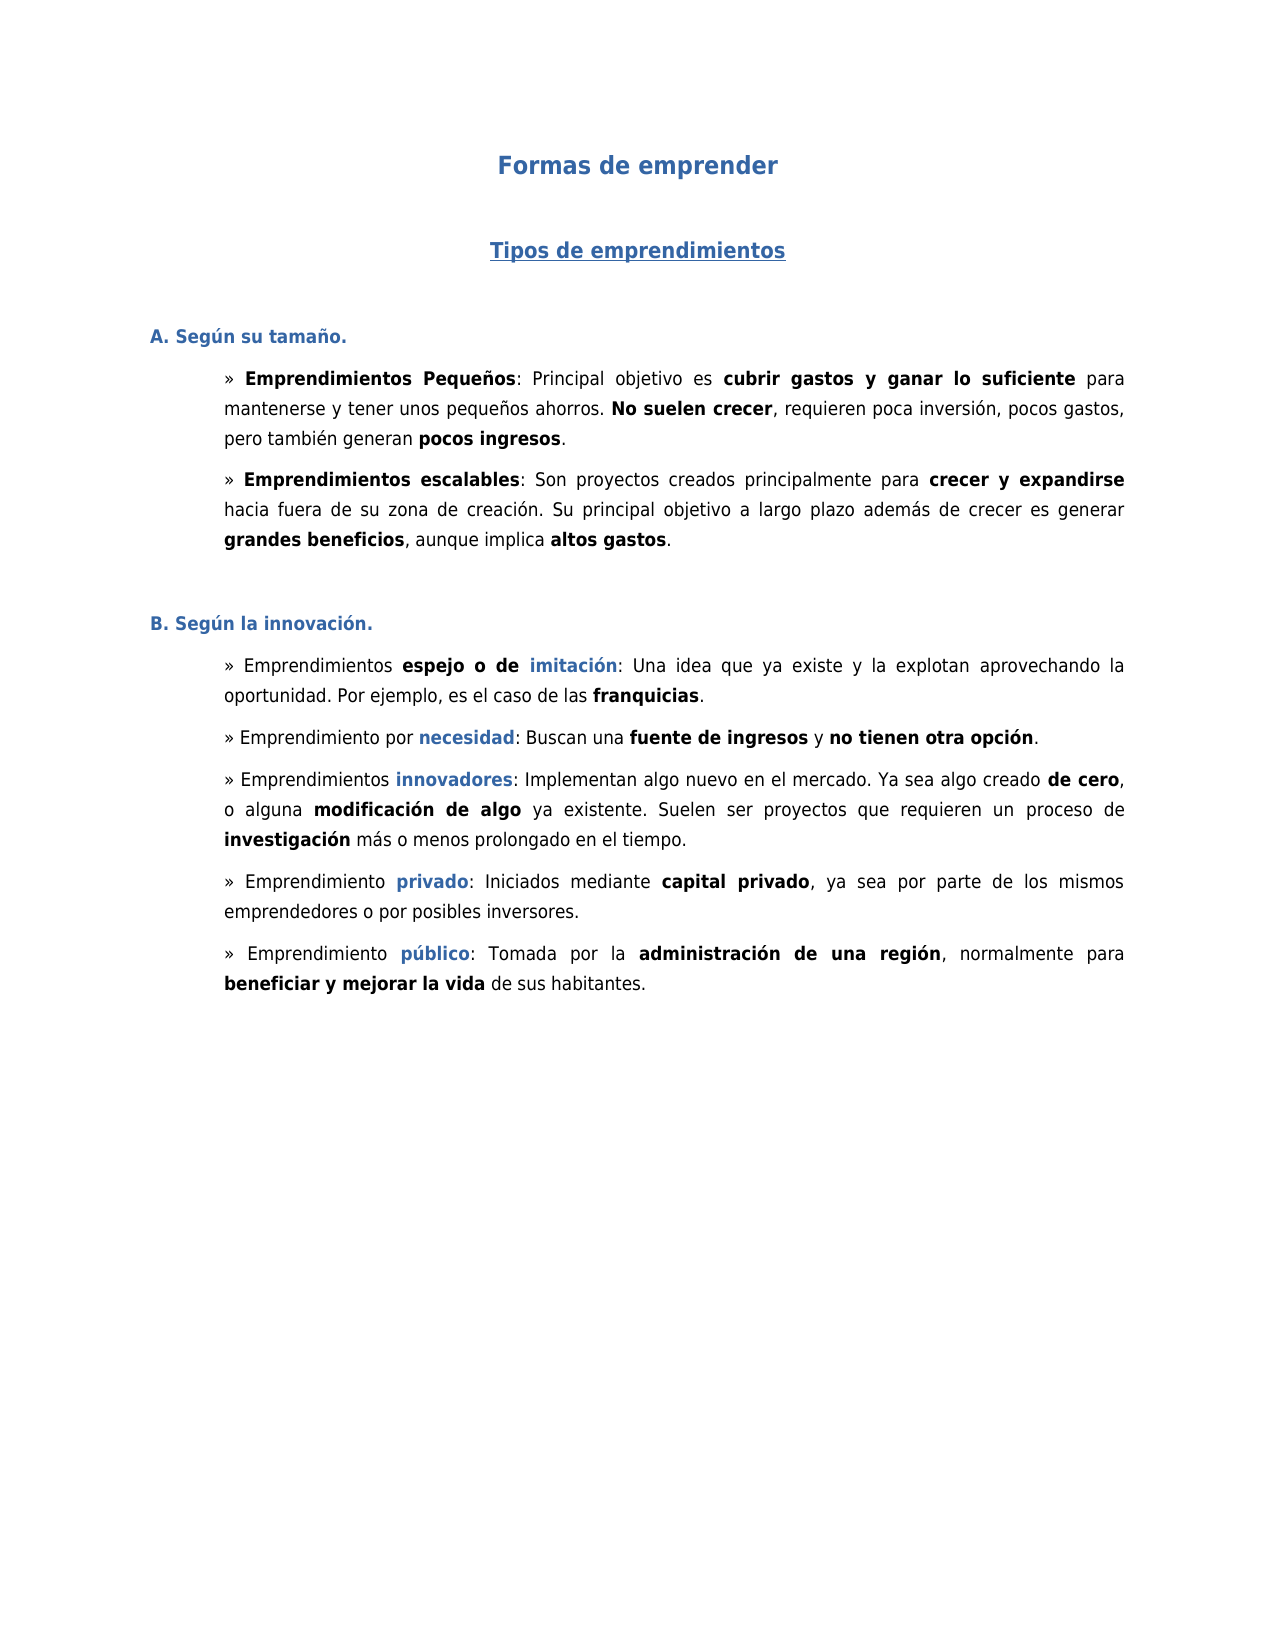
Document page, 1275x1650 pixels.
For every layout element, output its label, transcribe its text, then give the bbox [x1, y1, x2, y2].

text B. Según la innovación. [150, 605, 1125, 635]
text A. Según su tamaño. [150, 317, 1125, 347]
text » Emprendimientos innovadores: Implementan algo nuevo en el mercado. Ya sea algo creado de cero, o alguna modificación de algo ya existente. Suelen ser proyectos que requieren un proceso de investigación más o menos prolongado en el tiempo. [224, 761, 1125, 851]
text » Emprendimientos espejo o de imitación: Una idea que ya existe y la explotan aprovechando la oportunidad. Por ejemplo, es el caso de las franquicias. [224, 647, 1125, 707]
text » Emprendimientos escalables: Son proyectos creados principalmente para crecer y expandirse hacia fuera de su zona de creación. Su principal objetivo a largo plazo además de crecer es generar grandes beneficios, aunque implica altos gastos. [224, 461, 1125, 551]
text » Emprendimiento privado: Iniciados mediante capital privado, ya sea por parte de los mismos emprendedores o por posibles inversores. [224, 862, 1125, 922]
text » Emprendimiento público: Tomada por la administración de una región, normalmente para beneficiar y mejorar la vida de sus habitantes. [224, 934, 1125, 994]
text Formas de emprender [150, 150, 1125, 180]
text » Emprendimiento por necesidad: Buscan una fuente de ingresos y no tienen otra opción. [224, 719, 1125, 749]
text » Emprendimientos Pequeños: Principal objetivo es cubrir gastos y ganar lo suficiente para mantenerse y tener unos pequeños ahorros. No suelen crecer, requieren poca inversión, pocos gastos, pero también generan pocos ingresos. [224, 359, 1125, 449]
text Tipos de emprendimientos [150, 234, 1125, 264]
